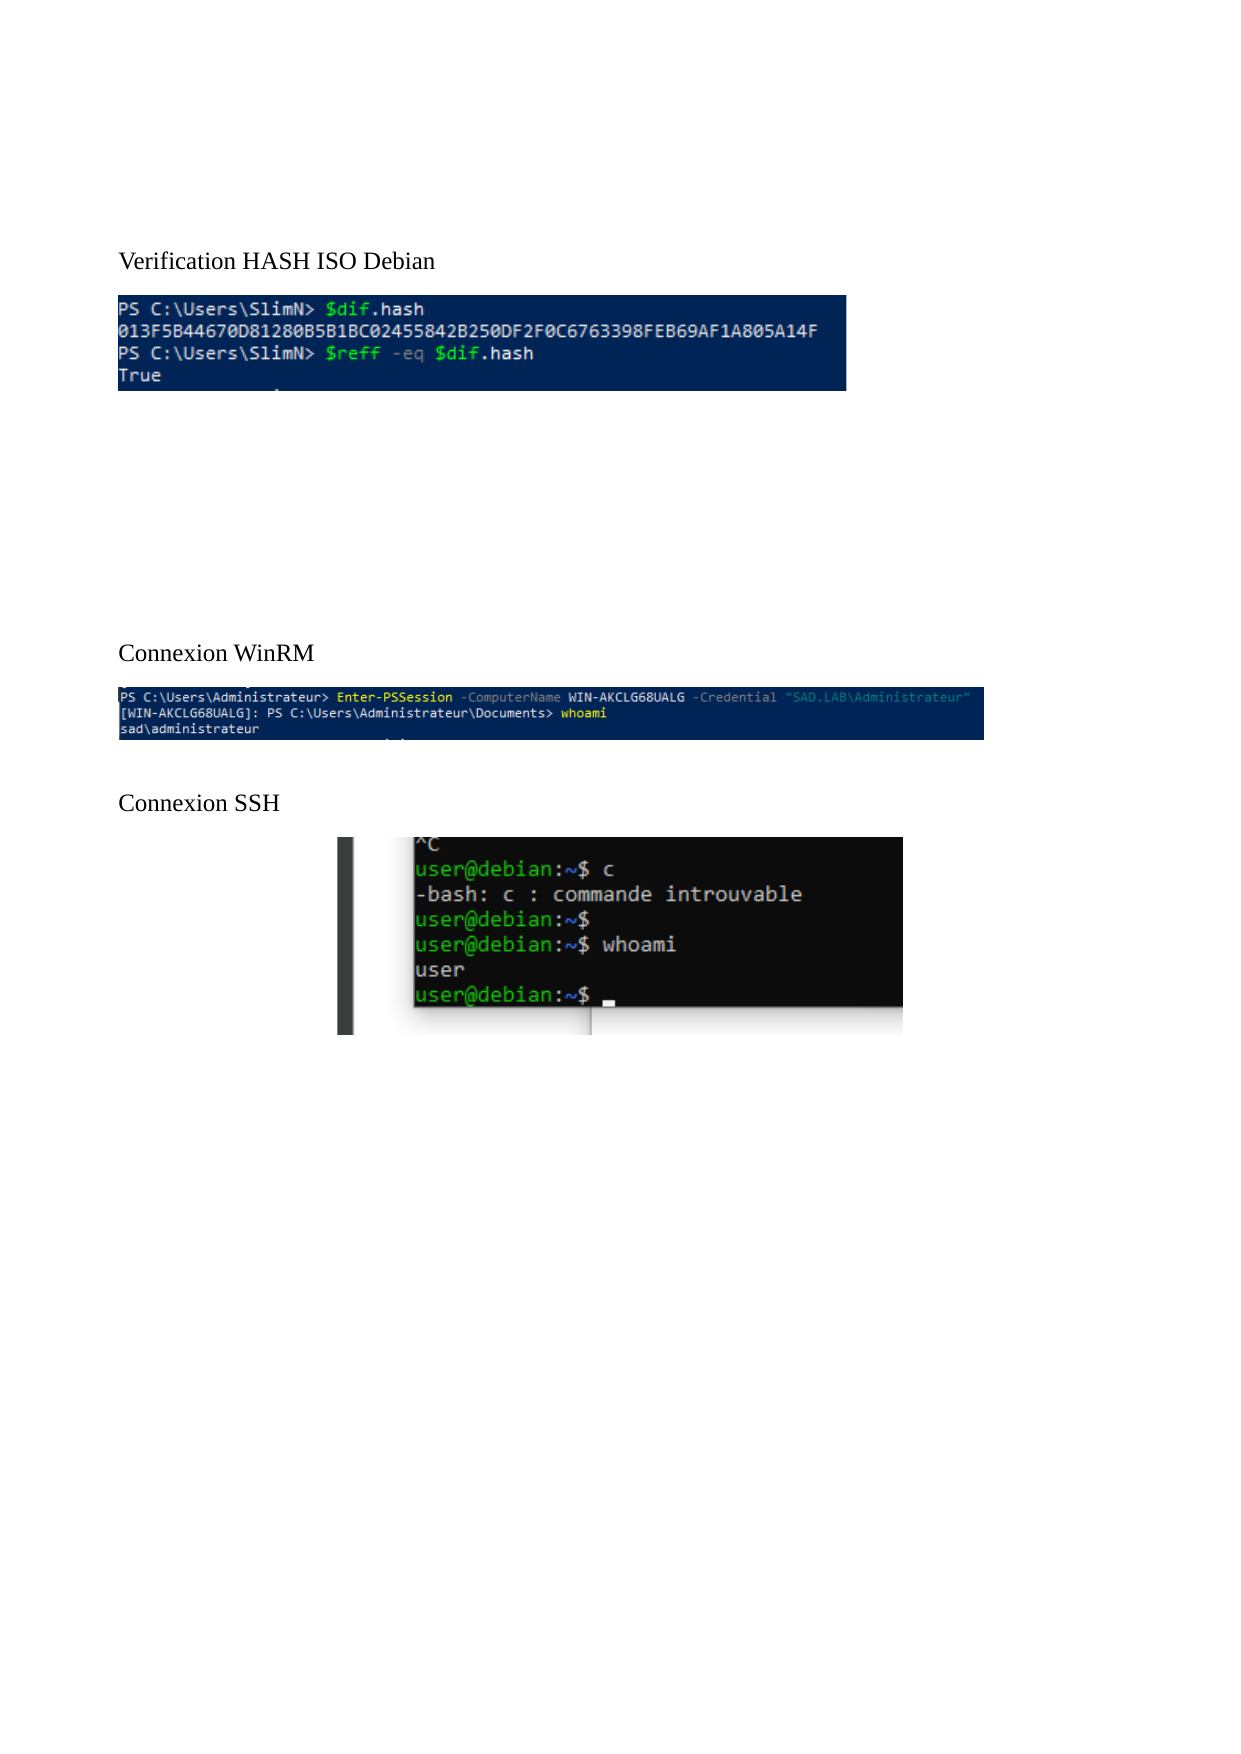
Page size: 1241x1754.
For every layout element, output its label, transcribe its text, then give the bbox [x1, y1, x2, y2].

text Connexion SSH [118, 788, 1122, 817]
picture [337, 837, 903, 1035]
text Verification HASH ISO Debian [118, 246, 1122, 275]
text Connexion WinRM [118, 638, 1122, 667]
